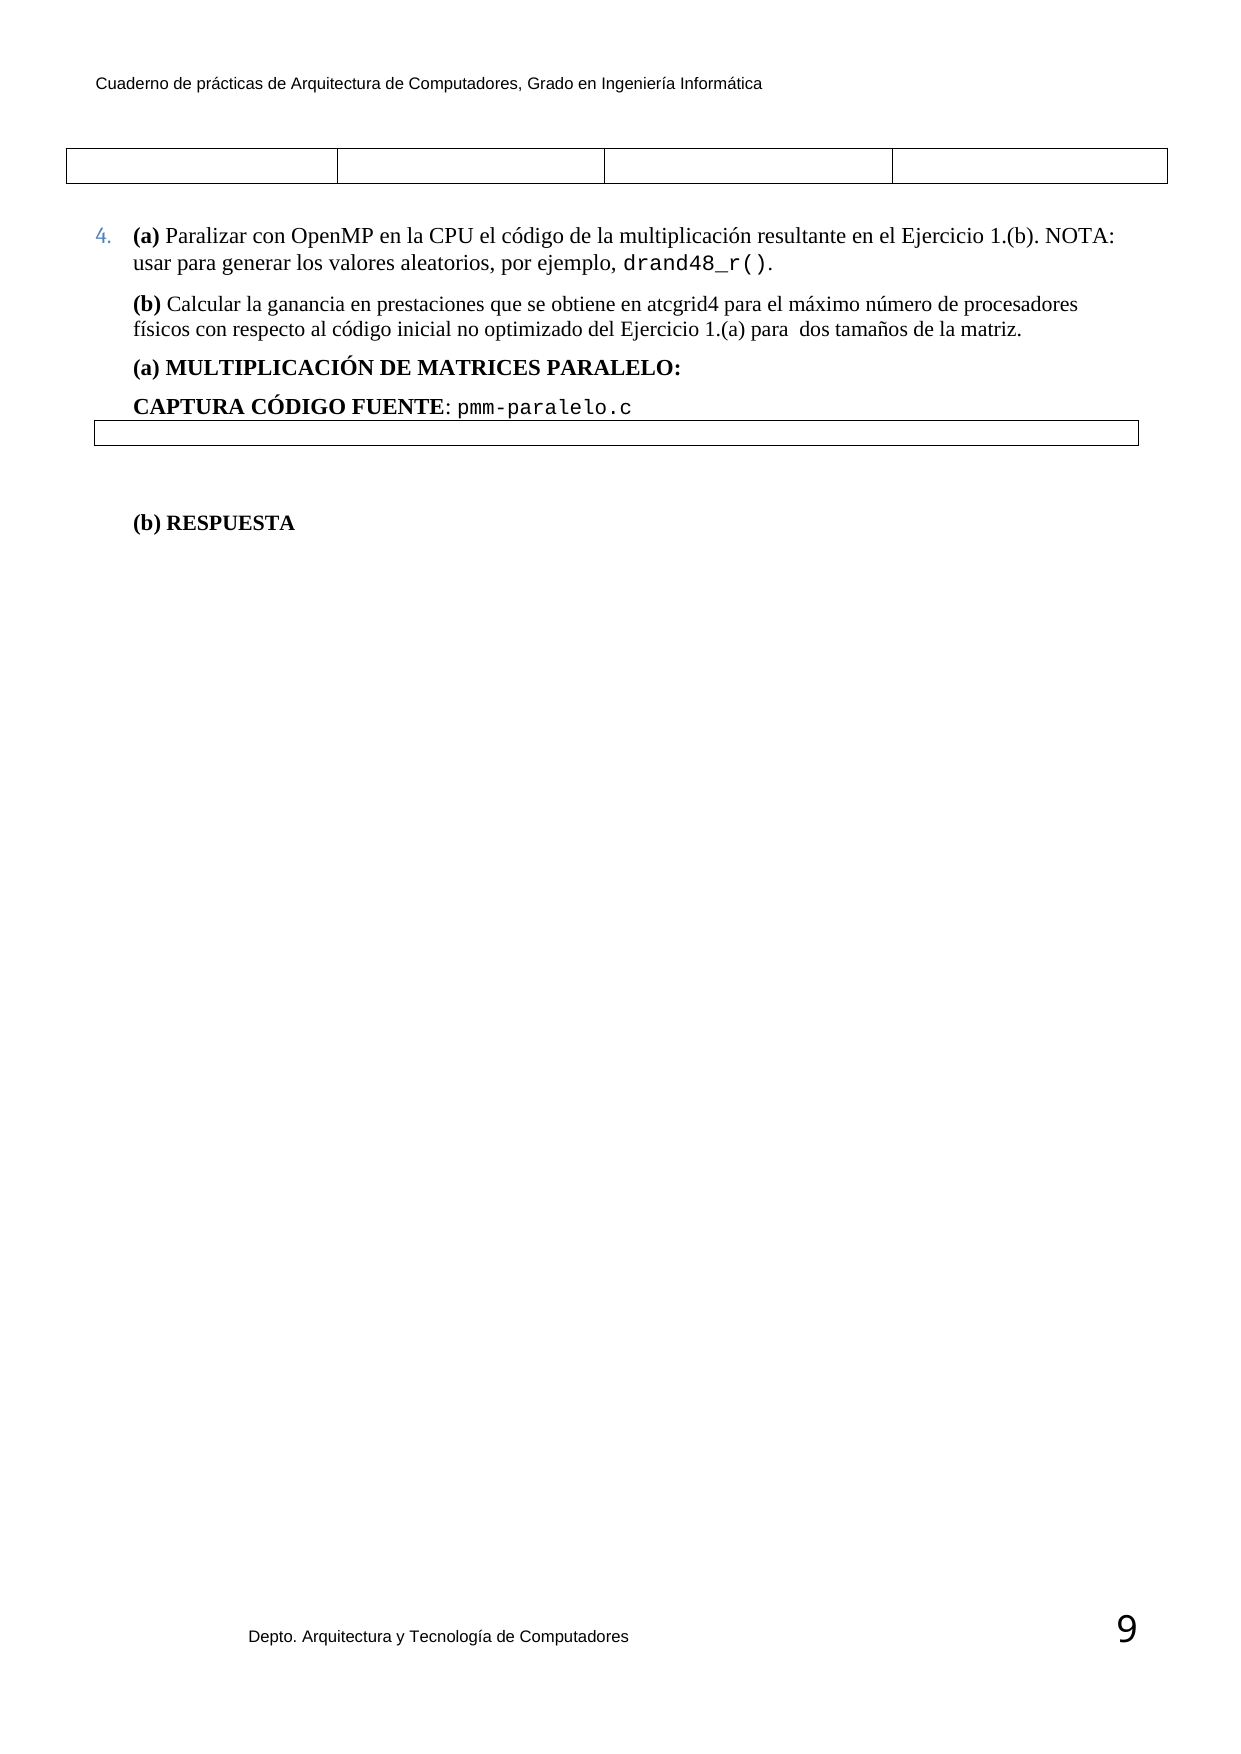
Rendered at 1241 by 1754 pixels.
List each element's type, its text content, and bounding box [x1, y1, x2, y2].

list (b) RESPUESTA [133, 509, 1137, 536]
table_cell [893, 149, 1167, 183]
list (a) Paralizar con OpenMP en la CPU el código de la multiplicación resultante en el Ejercicio 1.(b). NOTA: usar para generar los valores aleatorios, por ejemplo, drand48_r(). [95, 222, 1137, 277]
table_cell [605, 149, 892, 183]
table_header [95, 421, 1138, 445]
table_cell [338, 149, 604, 183]
list (a) MULTIPLICACIÓN DE MATRICES PARALELO: [133, 354, 1137, 380]
table_cell [67, 149, 337, 183]
list CAPTURA CÓDIGO FUENTE: pmm-paralelo.c [133, 393, 1137, 420]
list (b) Calcular la ganancia en prestaciones que se obtiene en atcgrid4 para el máximo número de procesadores físicos con respecto al código inicial no optimizado del Ejercicio 1.(a) para dos tamaños de la matriz. [95, 290, 1137, 341]
